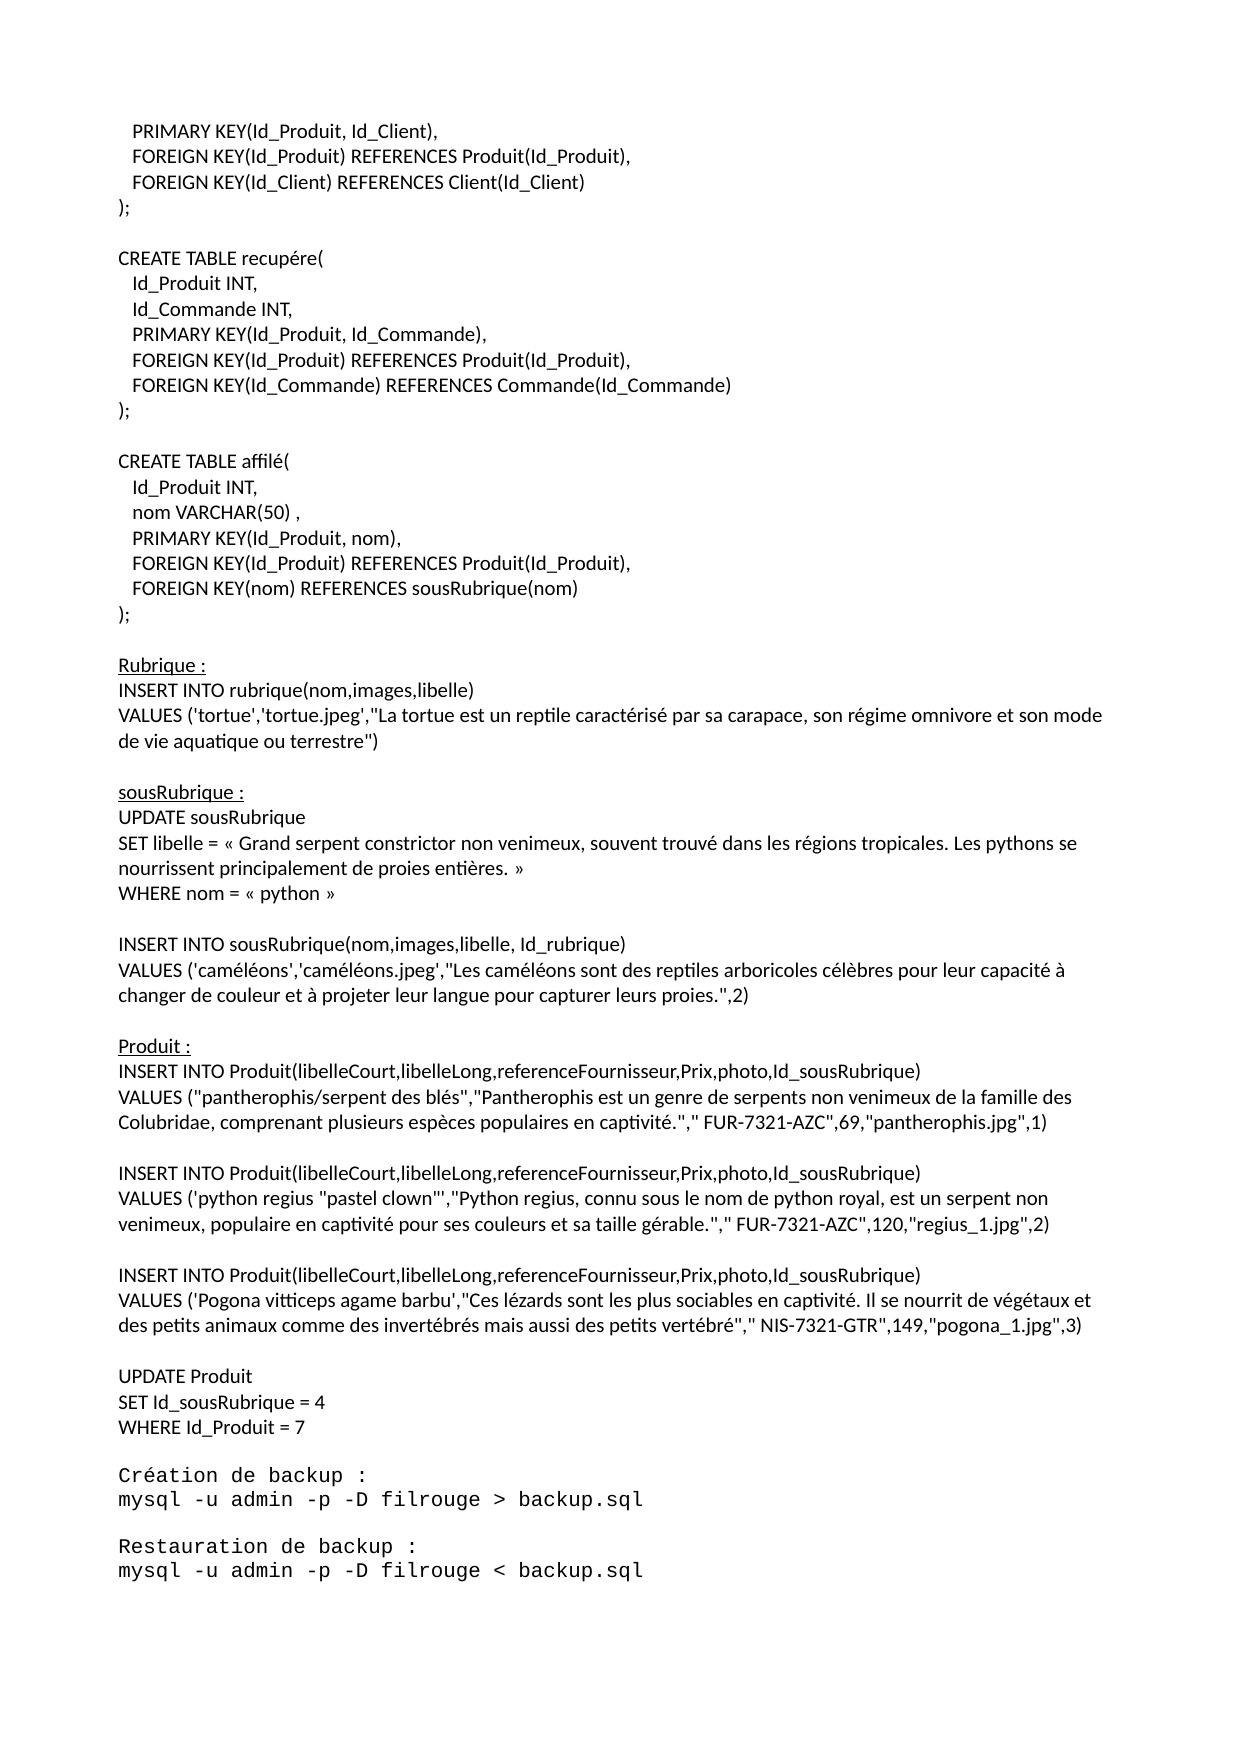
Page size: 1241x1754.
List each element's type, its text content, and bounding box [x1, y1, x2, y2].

text VALUES ('caméléons','caméléons.jpeg',"Les caméléons sont des reptiles arboricoles célèbres pour leur capacité à changer de couleur et à projeter leur langue pour capturer leurs proies.",2) [118, 957, 1122, 1008]
text WHERE Id_Produit = 7 [118, 1414, 1122, 1440]
text PRIMARY KEY(Id_Produit, Id_Commande), [118, 321, 1122, 347]
text FOREIGN KEY(Id_Client) REFERENCES Client(Id_Client) [118, 169, 1122, 194]
text Création de backup : [118, 1465, 1122, 1489]
text FOREIGN KEY(Id_Produit) REFERENCES Produit(Id_Produit), [118, 550, 1122, 576]
text INSERT INTO Produit(libelleCourt,libelleLong,referenceFournisseur,Prix,photo,Id_sousRubrique) [118, 1262, 1122, 1287]
text ); [118, 194, 1122, 220]
text INSERT INTO sousRubrique(nom,images,libelle, Id_rubrique) [118, 931, 1122, 957]
text nom VARCHAR(50) , [118, 499, 1122, 525]
text VALUES ('python regius "pastel clown"',"Python regius, connu sous le nom de python royal, est un serpent non venimeux, populaire en captivité pour ses couleurs et sa taille gérable."," FUR-7321-AZC",120,"regius_1.jpg",2) [118, 1186, 1122, 1236]
text VALUES ("pantherophis/serpent des blés","Pantherophis est un genre de serpents non venimeux de la famille des Colubridae, comprenant plusieurs espèces populaires en captivité."," FUR-7321-AZC",69,"pantherophis.jpg",1) [118, 1084, 1122, 1135]
text Produit : [118, 1033, 1122, 1058]
text INSERT INTO Produit(libelleCourt,libelleLong,referenceFournisseur,Prix,photo,Id_sousRubrique) [118, 1058, 1122, 1084]
text UPDATE Produit [118, 1363, 1122, 1389]
text mysql -u admin -p -D filrouge < backup.sql [118, 1560, 1122, 1583]
text ); [118, 398, 1122, 423]
text Id_Commande INT, [118, 296, 1122, 321]
text PRIMARY KEY(Id_Produit, Id_Client), [118, 118, 1122, 143]
text Rubrique : [118, 652, 1122, 677]
text CREATE TABLE affilé( [118, 448, 1122, 474]
text VALUES ('tortue','tortue.jpeg',"La tortue est un reptile caractérisé par sa carapace, son régime omnivore et son mode de vie aquatique ou terrestre") [118, 703, 1122, 753]
text sousRubrique : [118, 779, 1122, 804]
text FOREIGN KEY(Id_Commande) REFERENCES Commande(Id_Commande) [118, 372, 1122, 398]
text VALUES ('Pogona vitticeps agame barbu',"Ces lézards sont les plus sociables en captivité. Il se nourrit de végétaux et des petits animaux comme des invertébrés mais aussi des petits vertébré"," NIS-7321-GTR",149,"pogona_1.jpg",3) [118, 1287, 1122, 1338]
text FOREIGN KEY(Id_Produit) REFERENCES Produit(Id_Produit), [118, 143, 1122, 169]
text PRIMARY KEY(Id_Produit, nom), [118, 525, 1122, 550]
text Id_Produit INT, [118, 271, 1122, 296]
text Restauration de backup : [118, 1536, 1122, 1560]
text INSERT INTO rubrique(nom,images,libelle) [118, 677, 1122, 703]
text ); [118, 601, 1122, 626]
text mysql -u admin -p -D filrouge > backup.sql [118, 1489, 1122, 1512]
text SET libelle = « Grand serpent constrictor non venimeux, souvent trouvé dans les régions tropicales. Les pythons se nourrissent principalement de proies entières. » [118, 830, 1122, 881]
text Id_Produit INT, [118, 474, 1122, 499]
text UPDATE sousRubrique [118, 804, 1122, 830]
text INSERT INTO Produit(libelleCourt,libelleLong,referenceFournisseur,Prix,photo,Id_sousRubrique) [118, 1160, 1122, 1186]
text SET Id_sousRubrique = 4 [118, 1389, 1122, 1414]
text FOREIGN KEY(Id_Produit) REFERENCES Produit(Id_Produit), [118, 347, 1122, 372]
text CREATE TABLE recupére( [118, 245, 1122, 271]
text WHERE nom = « python » [118, 881, 1122, 906]
text FOREIGN KEY(nom) REFERENCES sousRubrique(nom) [118, 576, 1122, 601]
